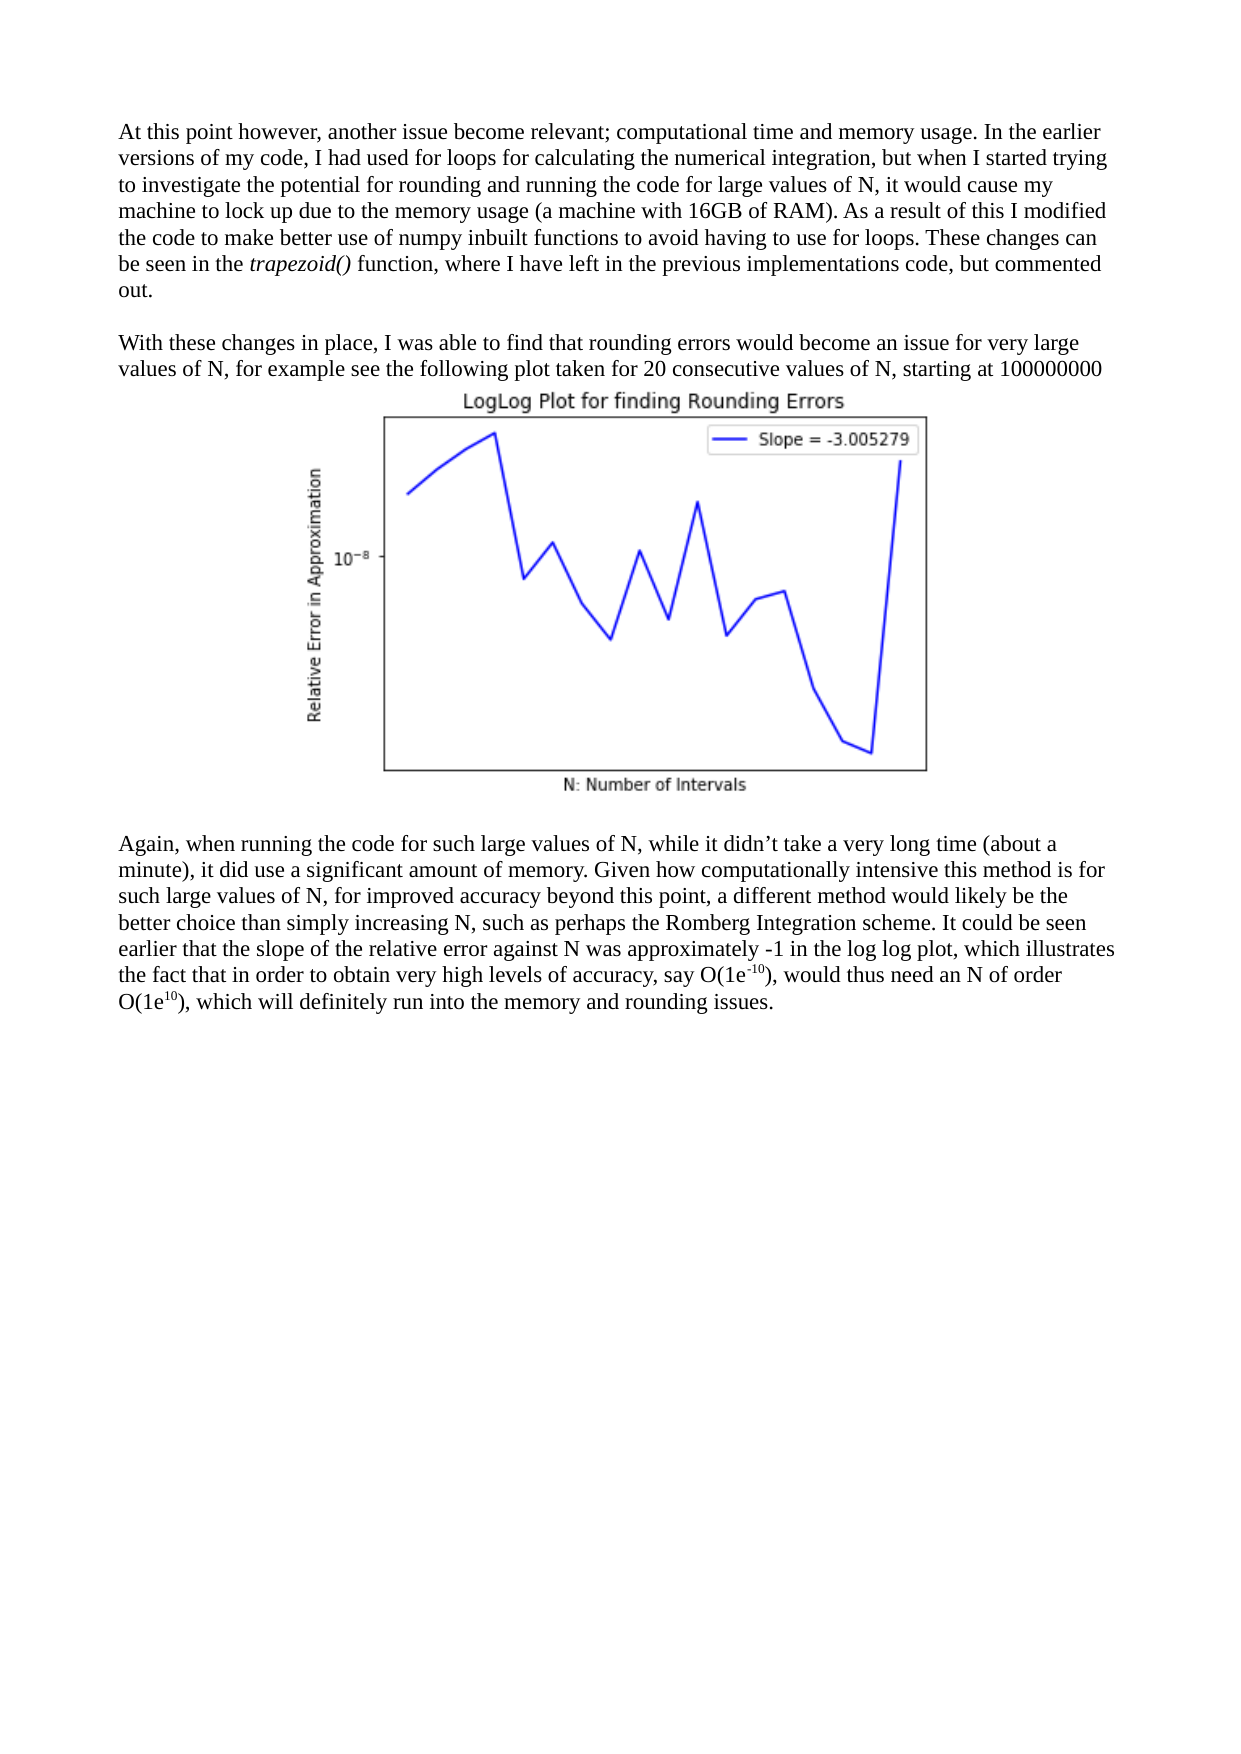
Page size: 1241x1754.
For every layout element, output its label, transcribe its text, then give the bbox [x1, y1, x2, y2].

picture [298, 381, 942, 804]
text Again, when running the code for such large values of N, while it didn’t take a very long time (about a minute), it did use a significant amount of memory. Given how computationally intensive this method is for such large values of N, for improved accuracy beyond this point, a different method would likely be the better choice than simply increasing N, such as perhaps the Romberg Integration scheme. It could be seen earlier that the slope of the relative error against N was approximately -1 in the log log plot, which illustrates the fact that in order to obtain very high levels of accuracy, say O(1e-10), would thus need an N of order O(1e10), which will definitely run into the memory and rounding issues. [118, 830, 1122, 1014]
text At this point however, another issue become relevant; computational time and memory usage. In the earlier versions of my code, I had used for loops for calculating the numerical integration, but when I started trying to investigate the potential for rounding and running the code for large values of N, it would cause my machine to lock up due to the memory usage (a machine with 16GB of RAM). As a result of this I modified the code to make better use of numpy inbuilt functions to avoid having to use for loops. These changes can be seen in the trapezoid() function, where I have left in the previous implementations code, but commented out. [118, 118, 1122, 303]
text With these changes in place, I was able to find that rounding errors would become an issue for very large values of N, for example see the following plot taken for 20 consecutive values of N, starting at 100000000 [118, 329, 1122, 382]
